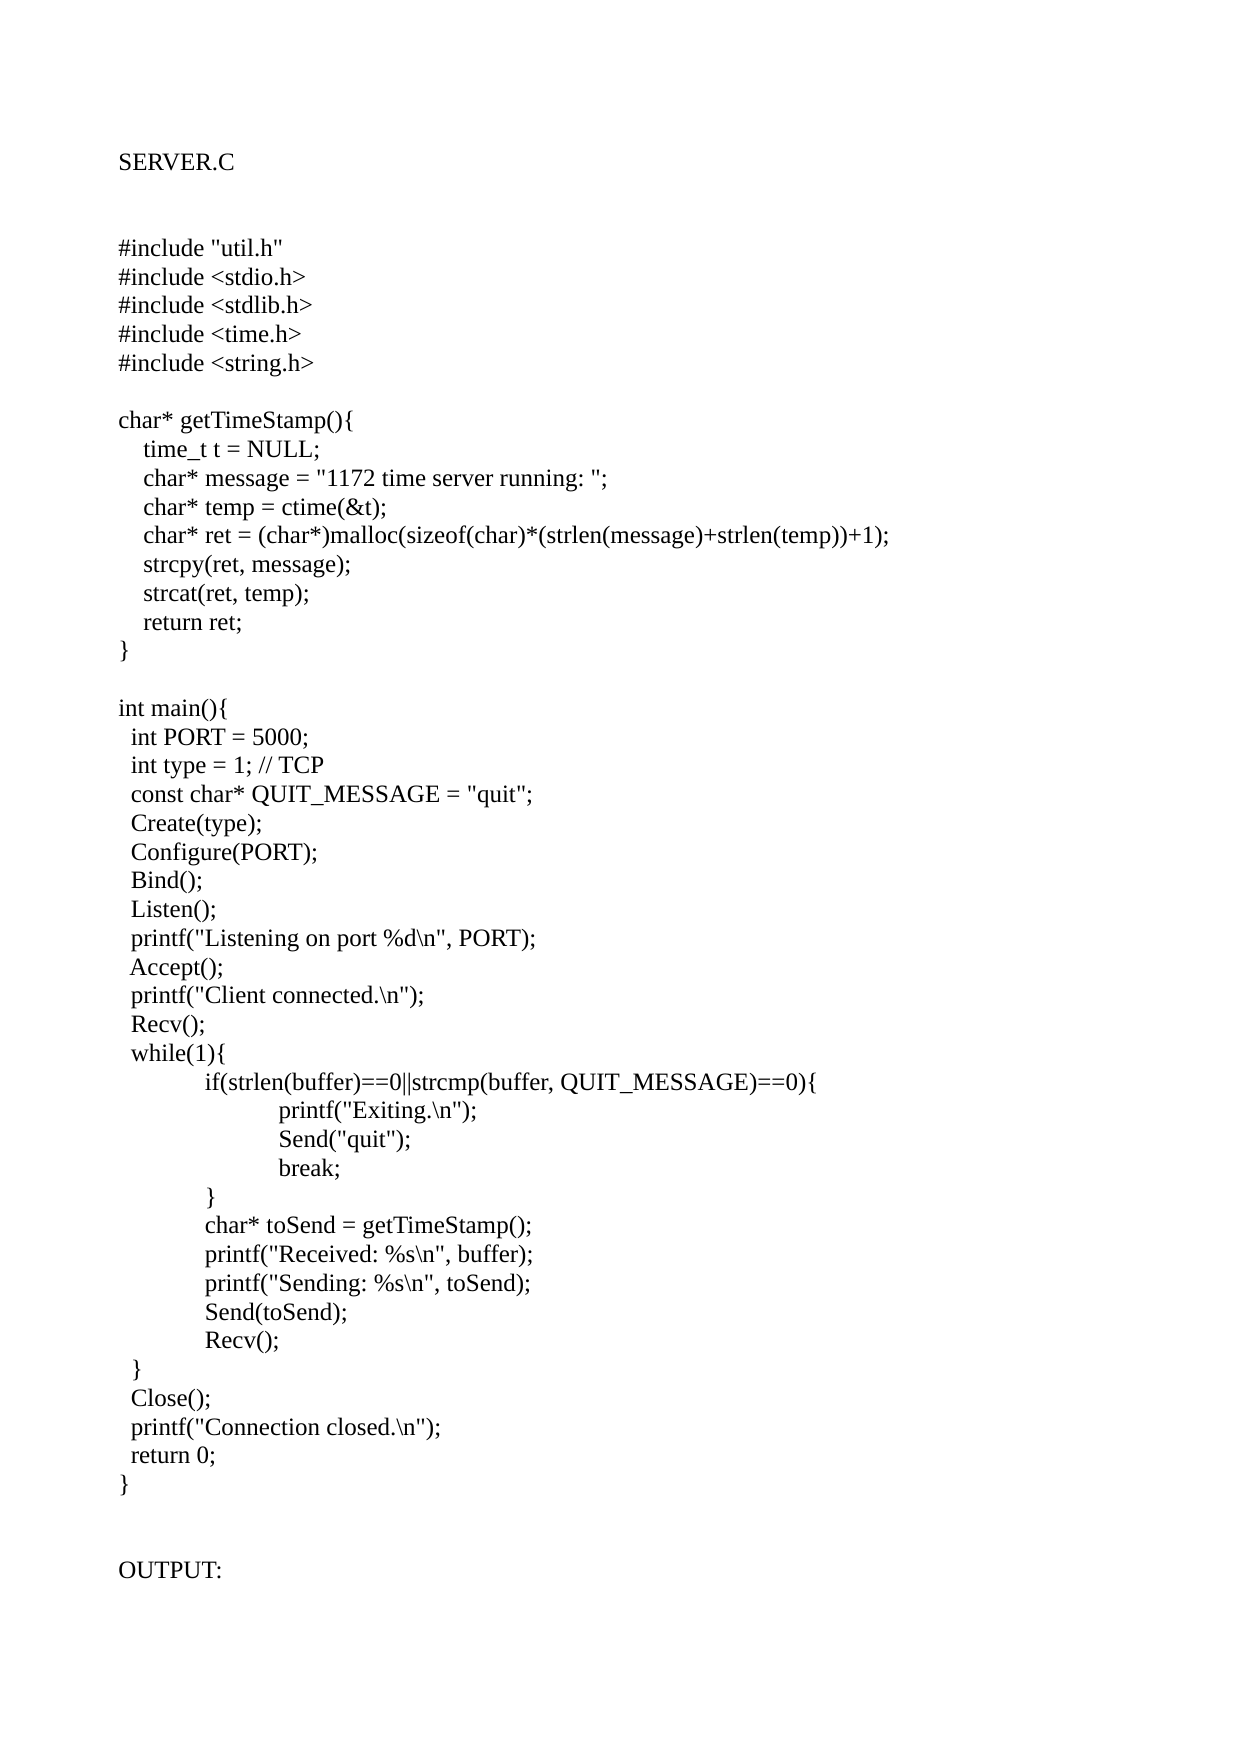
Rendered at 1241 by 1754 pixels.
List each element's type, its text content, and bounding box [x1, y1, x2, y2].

text #include <string.h> [118, 348, 1122, 377]
text #include <stdio.h> [118, 262, 1122, 291]
text SERVER.C [118, 147, 1122, 176]
text return ret; [118, 607, 1122, 636]
text } [118, 1182, 1122, 1211]
text return 0; [118, 1441, 1122, 1469]
text char* getTimeStamp(){ [118, 406, 1122, 434]
text int PORT = 5000; [118, 722, 1122, 751]
text Send("quit"); [118, 1124, 1122, 1153]
text #include <time.h> [118, 319, 1122, 348]
text time_t t = NULL; [118, 434, 1122, 463]
text } [118, 1354, 1122, 1383]
text char* message = "1172 time server running: "; [118, 463, 1122, 492]
text #include <stdlib.h> [118, 291, 1122, 319]
text Accept(); [118, 952, 1122, 981]
text #include "util.h" [118, 233, 1122, 262]
text Recv(); [118, 1009, 1122, 1038]
text printf("Client connected.\n"); [118, 981, 1122, 1009]
text printf("Received: %s\n", buffer); [118, 1239, 1122, 1268]
text Listen(); [118, 894, 1122, 923]
text char* temp = ctime(&t); [118, 492, 1122, 521]
text Close(); [118, 1383, 1122, 1412]
text printf("Exiting.\n"); [118, 1096, 1122, 1124]
text while(1){ [118, 1038, 1122, 1067]
text Send(toSend); [118, 1297, 1122, 1326]
text int main(){ [118, 693, 1122, 722]
text if(strlen(buffer)==0||strcmp(buffer, QUIT_MESSAGE)==0){ [118, 1067, 1122, 1096]
text char* toSend = getTimeStamp(); [118, 1211, 1122, 1239]
text int type = 1; // TCP [118, 751, 1122, 779]
text printf("Listening on port %d\n", PORT); [118, 923, 1122, 952]
text strcpy(ret, message); [118, 549, 1122, 578]
text char* ret = (char*)malloc(sizeof(char)*(strlen(message)+strlen(temp))+1); [118, 521, 1122, 549]
text Configure(PORT); [118, 837, 1122, 866]
text printf("Connection closed.\n"); [118, 1412, 1122, 1441]
text strcat(ret, temp); [118, 578, 1122, 607]
text Recv(); [118, 1326, 1122, 1354]
text const char* QUIT_MESSAGE = "quit"; [118, 779, 1122, 808]
text } [118, 636, 1122, 664]
text break; [118, 1153, 1122, 1182]
text } [118, 1469, 1122, 1498]
text Create(type); [118, 808, 1122, 837]
text Bind(); [118, 866, 1122, 894]
text OUTPUT: [118, 1556, 1122, 1584]
text printf("Sending: %s\n", toSend); [118, 1268, 1122, 1297]
